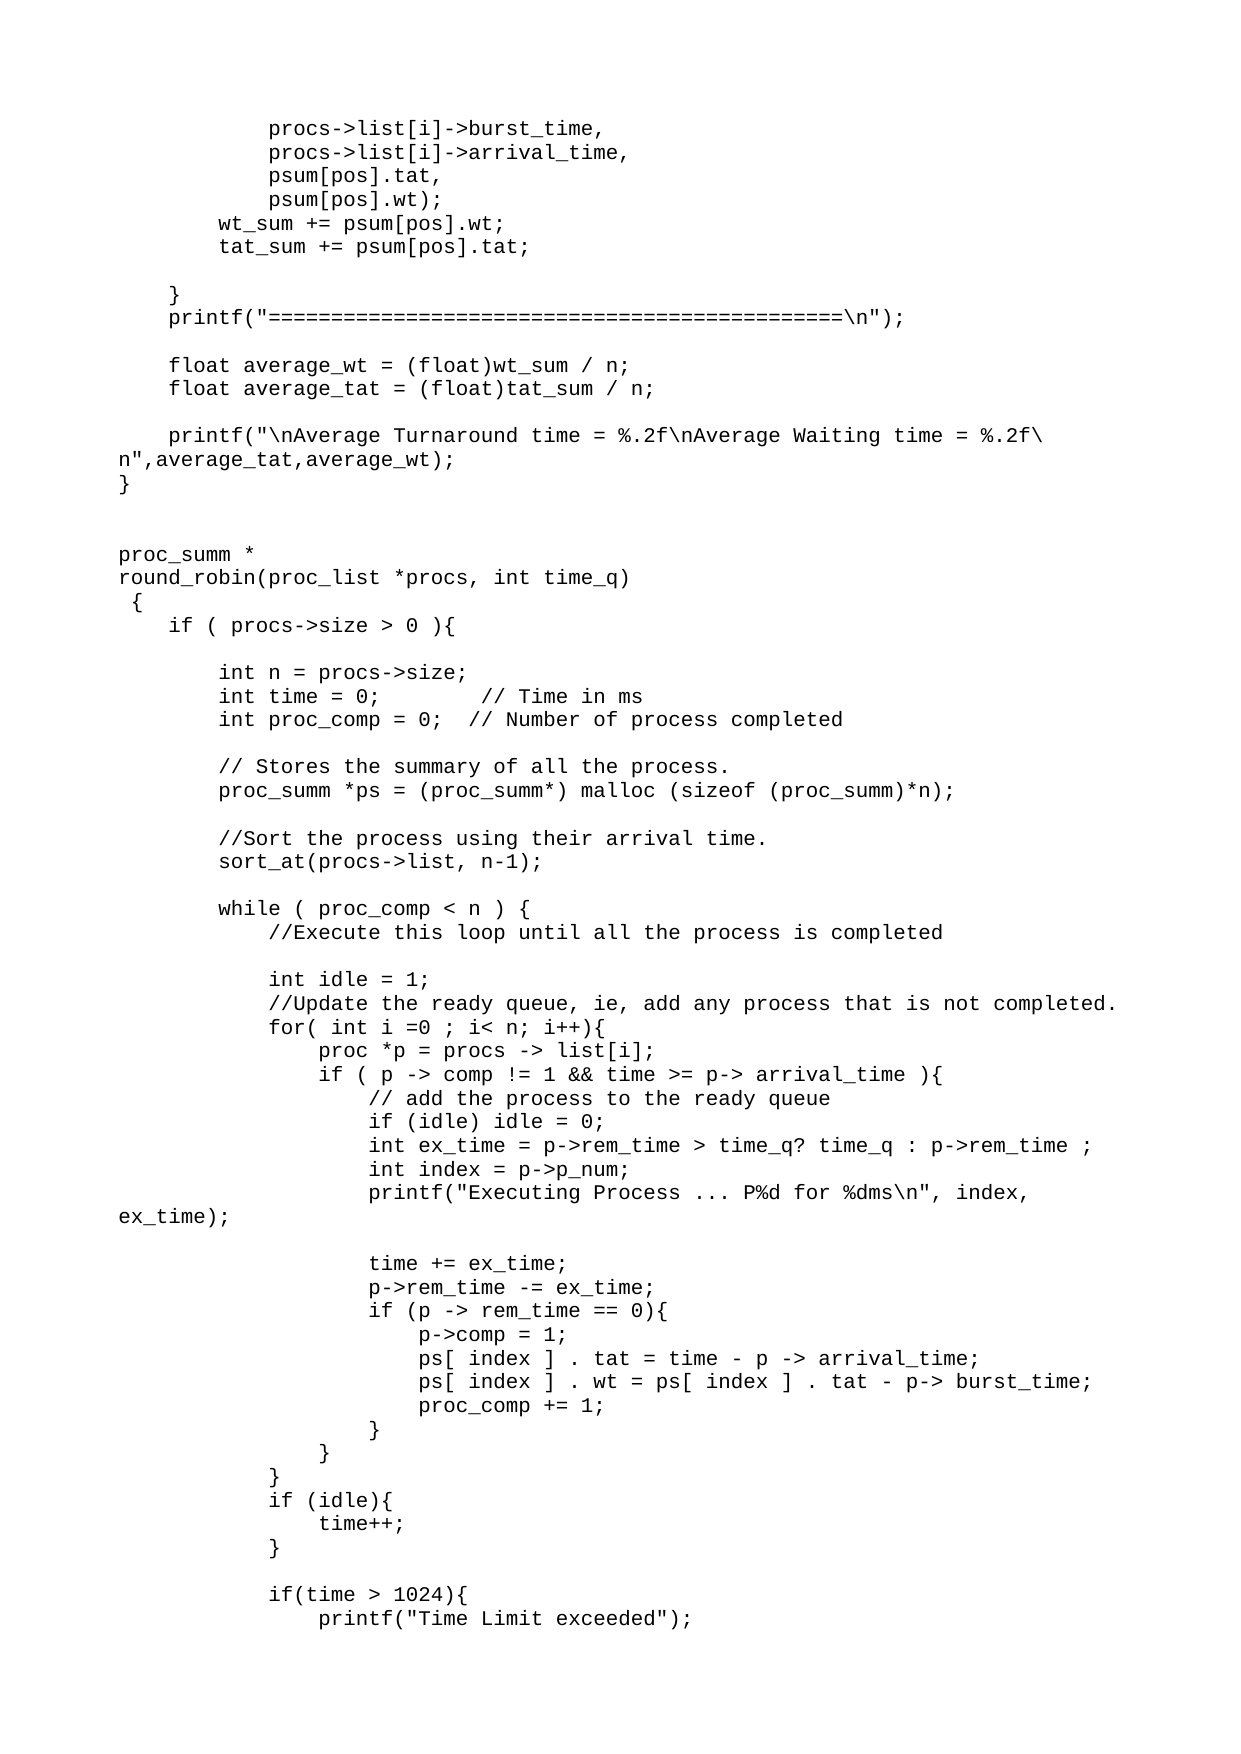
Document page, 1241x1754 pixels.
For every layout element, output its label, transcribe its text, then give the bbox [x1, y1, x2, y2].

text // Stores the summary of all the process. [118, 757, 1122, 780]
text if (p -> rem_time == 0){ [118, 1300, 1122, 1324]
text wt_sum += psum[pos].wt; [118, 213, 1122, 236]
text ps[ index ] . wt = ps[ index ] . tat - p-> burst_time; [118, 1371, 1122, 1395]
text int n = procs->size; [118, 662, 1122, 686]
text printf("Time Limit exceeded"); [118, 1608, 1122, 1631]
text if (idle){ [118, 1489, 1122, 1513]
text printf("==============================================\n"); [118, 307, 1122, 331]
text { [118, 591, 1122, 615]
text for( int i =0 ; i< n; i++){ [118, 1017, 1122, 1040]
text float average_wt = (float)wt_sum / n; [118, 354, 1122, 378]
text time += ex_time; [118, 1253, 1122, 1277]
text proc_summ *ps = (proc_summ*) malloc (sizeof (proc_summ)*n); [118, 780, 1122, 804]
text } [118, 1466, 1122, 1489]
text if ( p -> comp != 1 && time >= p-> arrival_time ){ [118, 1064, 1122, 1088]
text sort_at(procs->list, n-1); [118, 851, 1122, 875]
text tat_sum += psum[pos].tat; [118, 236, 1122, 260]
text psum[pos].tat, [118, 165, 1122, 189]
text while ( proc_comp < n ) { [118, 898, 1122, 922]
text proc_summ * [118, 544, 1122, 567]
text procs->list[i]->burst_time, [118, 118, 1122, 142]
text proc_comp += 1; [118, 1395, 1122, 1419]
text round_robin(proc_list *procs, int time_q) [118, 567, 1122, 591]
text int time = 0; // Time in ms [118, 686, 1122, 709]
text if(time > 1024){ [118, 1584, 1122, 1608]
text ps[ index ] . tat = time - p -> arrival_time; [118, 1348, 1122, 1371]
text int index = p->p_num; [118, 1158, 1122, 1182]
text p->rem_time -= ex_time; [118, 1277, 1122, 1300]
text // add the process to the ready queue [118, 1088, 1122, 1111]
text //Update the ready queue, ie, add any process that is not completed. [118, 993, 1122, 1017]
text if ( procs->size > 0 ){ [118, 615, 1122, 638]
text //Execute this loop until all the process is completed [118, 922, 1122, 946]
text procs->list[i]->arrival_time, [118, 142, 1122, 165]
text proc *p = procs -> list[i]; [118, 1040, 1122, 1064]
text time++; [118, 1513, 1122, 1537]
text int ex_time = p->rem_time > time_q? time_q : p->rem_time ; [118, 1135, 1122, 1158]
text int proc_comp = 0; // Number of process completed [118, 709, 1122, 733]
text } [118, 473, 1122, 496]
text } [118, 284, 1122, 307]
text printf("Executing Process ... P%d for %dms\n", index, ex_time); [118, 1182, 1122, 1229]
text } [118, 1442, 1122, 1466]
text //Sort the process using their arrival time. [118, 827, 1122, 851]
text printf("\nAverage Turnaround time = %.2f\nAverage Waiting time = %.2f\n",average_tat,average_wt); [118, 426, 1122, 473]
text p->comp = 1; [118, 1324, 1122, 1348]
text psum[pos].wt); [118, 189, 1122, 213]
text int idle = 1; [118, 969, 1122, 993]
text float average_tat = (float)tat_sum / n; [118, 378, 1122, 402]
text } [118, 1419, 1122, 1442]
text } [118, 1537, 1122, 1561]
text if (idle) idle = 0; [118, 1111, 1122, 1135]
